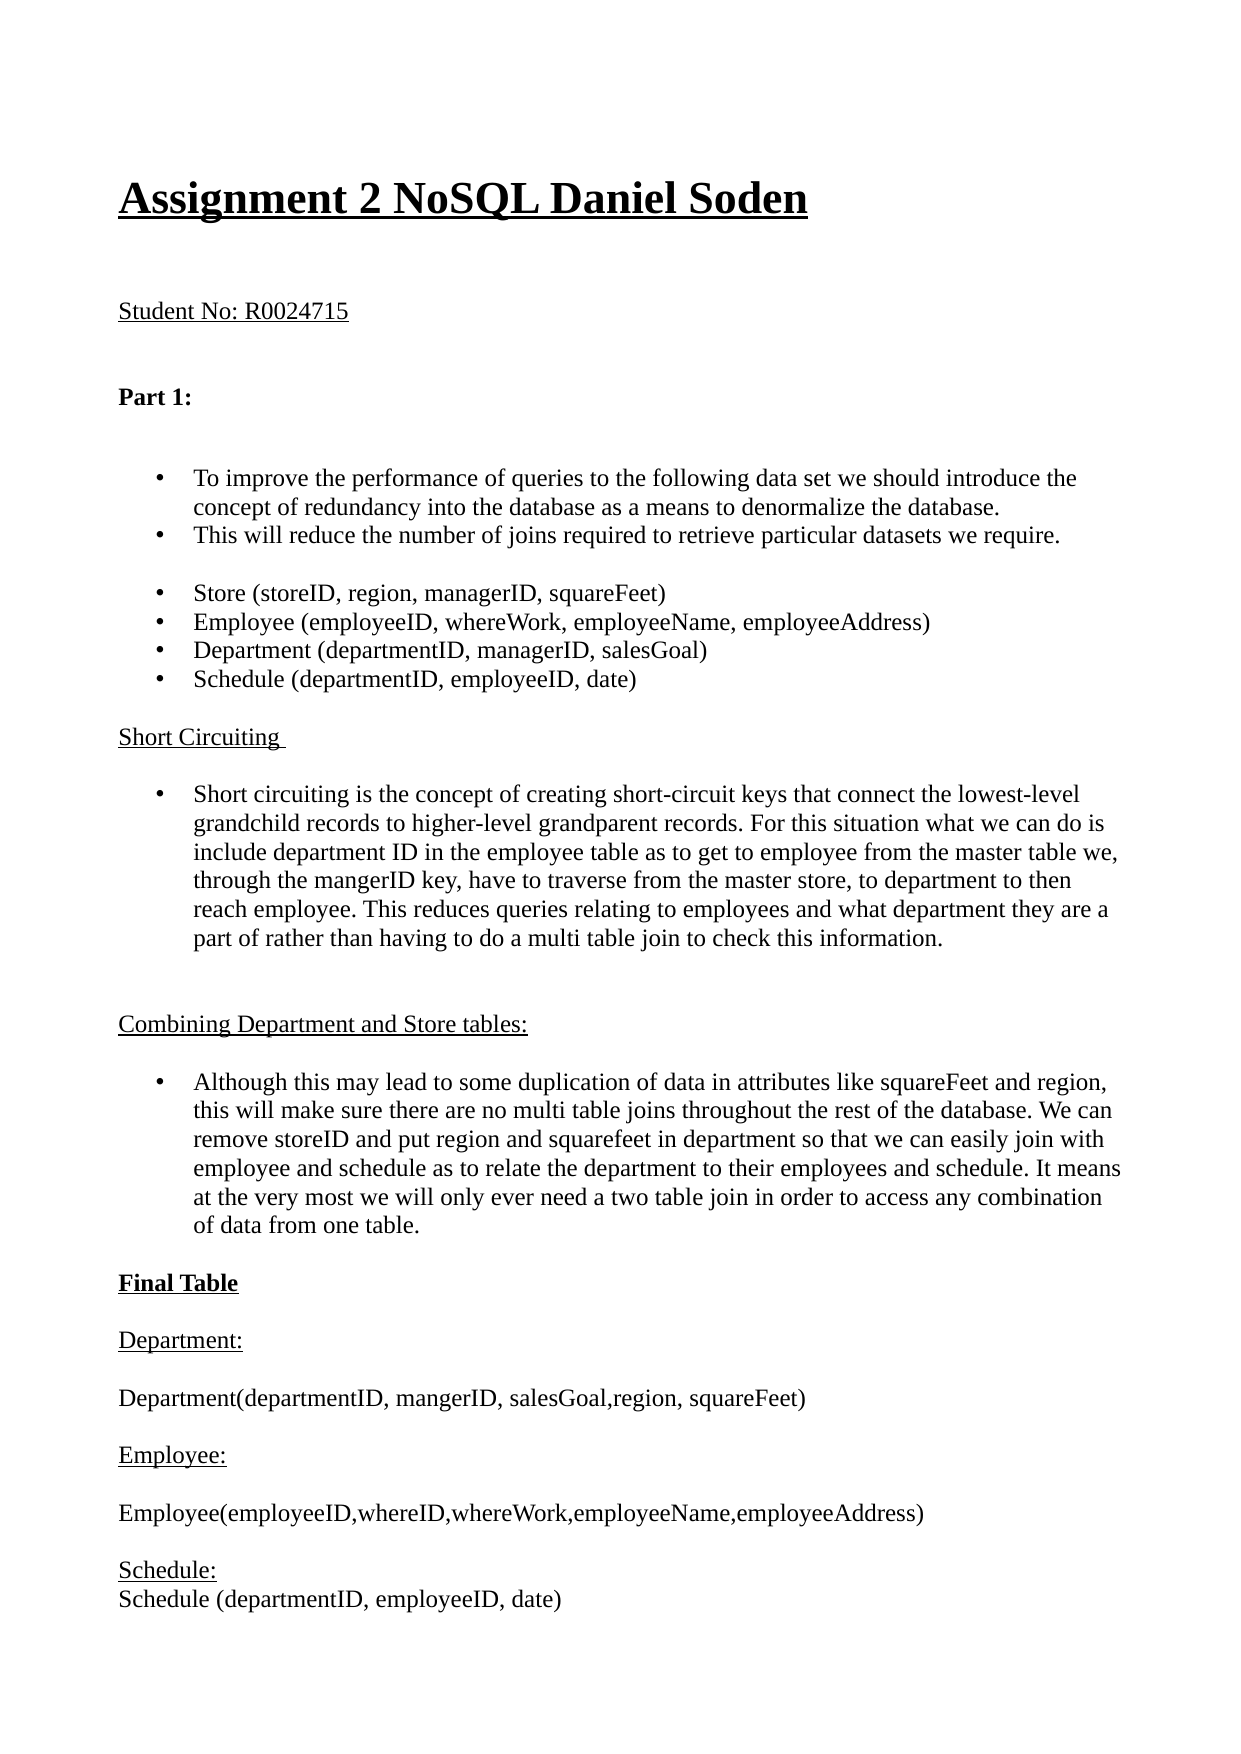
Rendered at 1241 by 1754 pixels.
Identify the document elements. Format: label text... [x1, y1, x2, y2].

list This will reduce the number of joins required to retrieve particular datasets we require. [156, 521, 1122, 549]
text Assignment 2 NoSQL Daniel Soden [118, 171, 1122, 223]
text Employee: [118, 1441, 1122, 1469]
text Part 1: [118, 382, 1122, 410]
list Schedule (departmentID, employeeID, date) [156, 664, 1122, 693]
text Employee(employeeID,whereID,whereWork,employeeName,employeeAddress) [118, 1498, 1122, 1527]
text Schedule: [118, 1556, 1122, 1584]
text Combining Department and Store tables: [118, 1009, 1122, 1038]
list Employee (employeeID, whereWork, employeeName, employeeAddress) [156, 607, 1122, 636]
text Schedule (departmentID, employeeID, date) [118, 1584, 1122, 1613]
list Although this may lead to some duplication of data in attributes like squareFeet and region, this will make sure there are no multi table joins throughout the rest of the database. We can remove storeID and put region and squarefeet in department so that we can easily join with employee and schedule as to relate the department to their employees and schedule. It means at the very most we will only ever need a two table join in order to access any combination of data from one table. [156, 1067, 1122, 1239]
text Department: [118, 1326, 1122, 1354]
list Department (departmentID, managerID, salesGoal) [156, 636, 1122, 664]
text Department(departmentID, mangerID, salesGoal,region, squareFeet) [118, 1383, 1122, 1412]
text ­Student No: R0024715 [118, 276, 1122, 329]
list Store (storeID, region, managerID, squareFeet) [156, 578, 1122, 607]
list Short circuiting is the concept of creating short-circuit keys that connect the lowest-level grandchild records to higher-level grandparent records. For this situation what we can do is include department ID in the employee table as to get to employee from the master table we, through the mangerID key, have to traverse from the master store, to department to then reach employee. This reduces queries relating to employees and what department they are a part of rather than having to do a multi table join to check this information. [156, 779, 1122, 952]
text Final Table [118, 1268, 1122, 1297]
text Short Circuiting [118, 722, 1122, 751]
list To improve the performance of queries to the following data set we should introduce the concept of redundancy into the database as a means to denormalize the database. [156, 463, 1122, 521]
